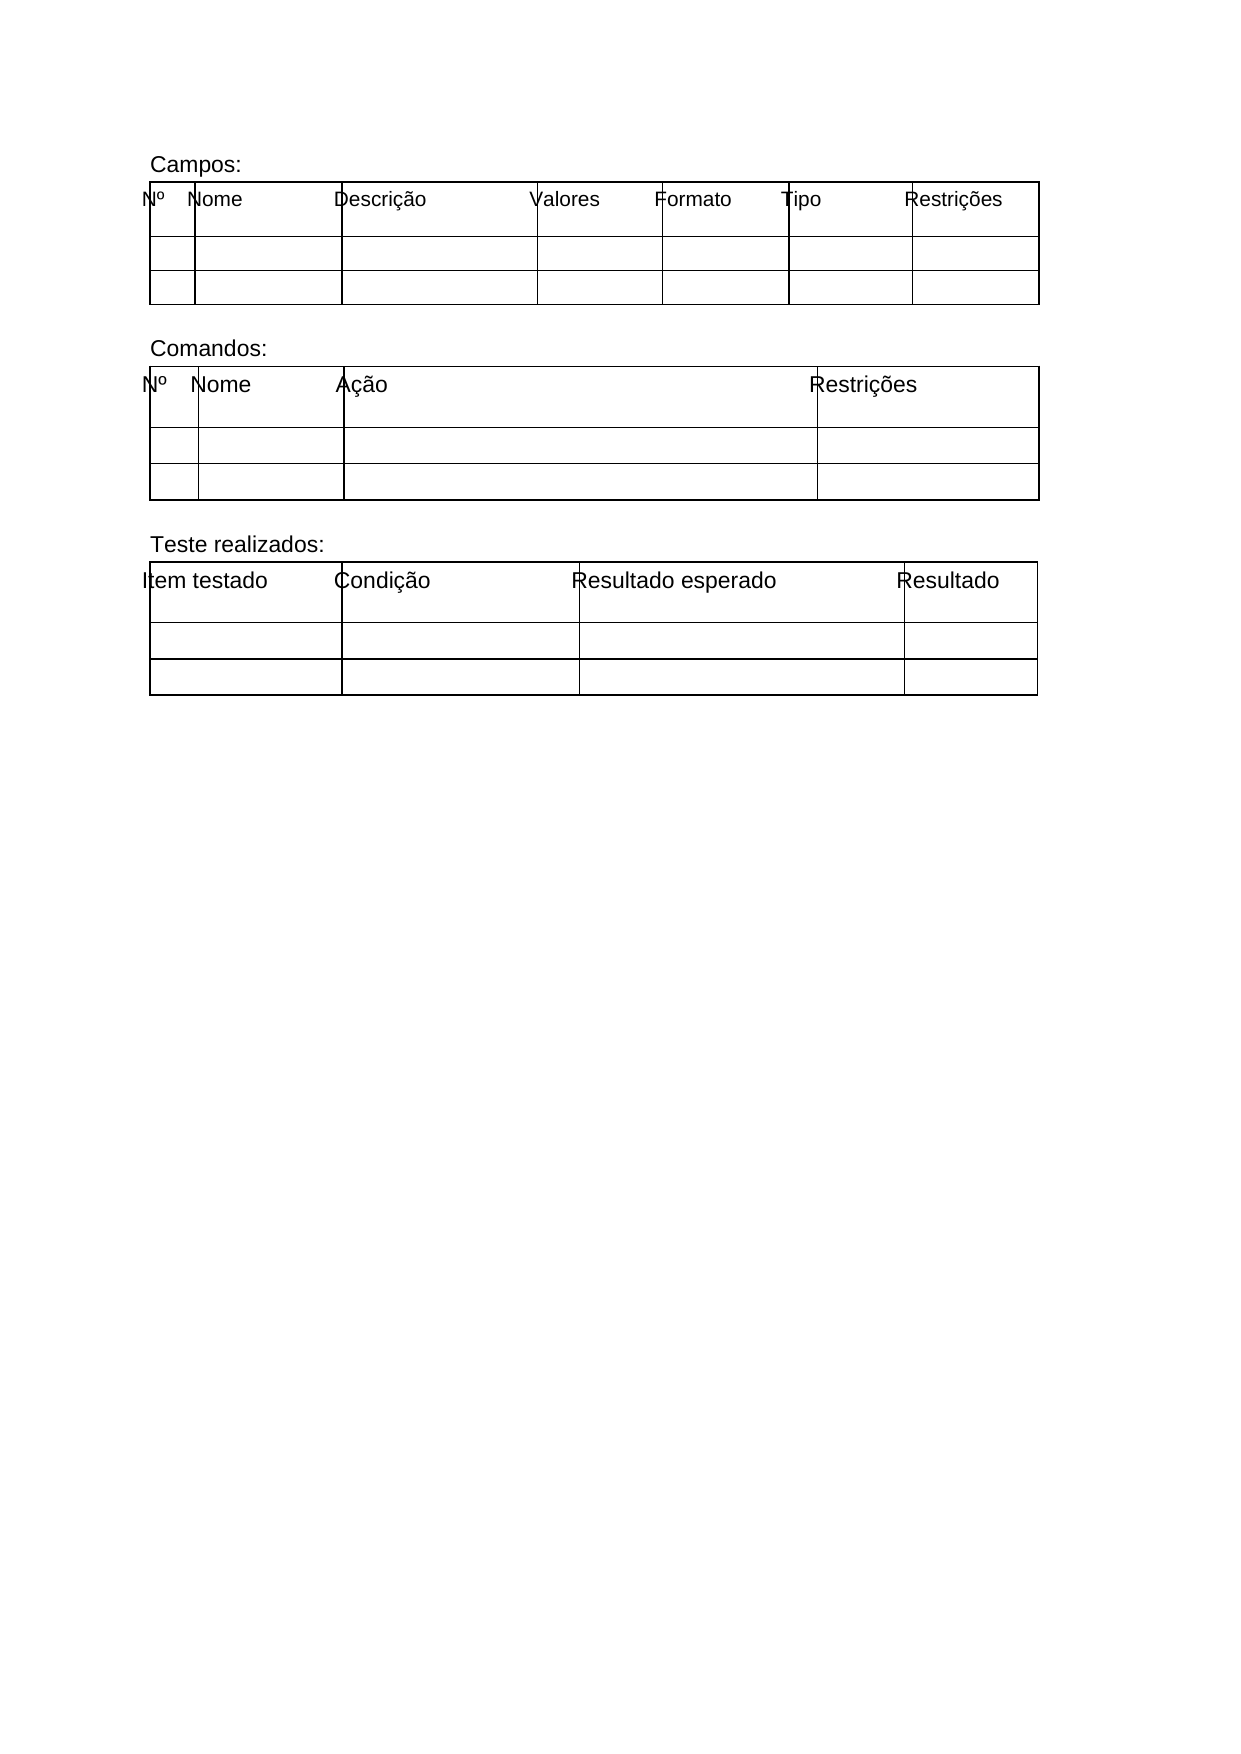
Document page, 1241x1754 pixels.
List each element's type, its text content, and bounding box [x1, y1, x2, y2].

table_header Nº [151, 367, 198, 426]
table_cell [580, 660, 904, 694]
table_cell [913, 237, 1038, 270]
table_cell [343, 237, 537, 270]
table_cell [818, 464, 1038, 499]
table_header Restrições [818, 367, 1038, 426]
table_cell [663, 271, 788, 303]
table_cell [345, 464, 817, 499]
table_cell [151, 428, 198, 463]
table_header Item testado [151, 563, 341, 622]
table_cell [196, 271, 341, 303]
table_cell [905, 660, 1037, 694]
table_cell [199, 464, 343, 499]
table_header Nome [196, 183, 341, 236]
text Comandos: [150, 335, 1090, 362]
table_cell [580, 623, 904, 658]
table_cell [818, 428, 1038, 463]
table_cell [151, 464, 198, 499]
table_cell [151, 623, 341, 658]
table_cell [538, 271, 662, 303]
table_cell [913, 271, 1038, 303]
table_cell [343, 660, 579, 694]
table_header Descrição [343, 183, 537, 236]
table_cell [151, 660, 341, 694]
table_header Resultado esperado [580, 563, 904, 622]
table_header Restrições [913, 183, 1038, 236]
table_cell [538, 237, 662, 270]
table_cell [196, 237, 341, 270]
table_cell [905, 623, 1037, 658]
table_header Condição [343, 563, 579, 622]
table_cell [343, 271, 537, 303]
text Campos: [150, 151, 1090, 177]
table_cell [199, 428, 343, 463]
table_header Nome [199, 367, 343, 426]
table_header Valores [538, 183, 662, 236]
table_header Nº [151, 183, 194, 236]
table_header Formato [663, 183, 788, 236]
table_cell [790, 271, 912, 303]
text Teste realizados: [150, 531, 1090, 557]
table_cell [663, 237, 788, 270]
table_cell [790, 237, 912, 270]
table_cell [151, 271, 194, 303]
table_header Ação [345, 367, 817, 426]
table_header Tipo [790, 183, 912, 236]
table_header Resultado [905, 563, 1037, 622]
table_cell [343, 623, 579, 658]
table_cell [151, 237, 194, 270]
table_cell [345, 428, 817, 463]
